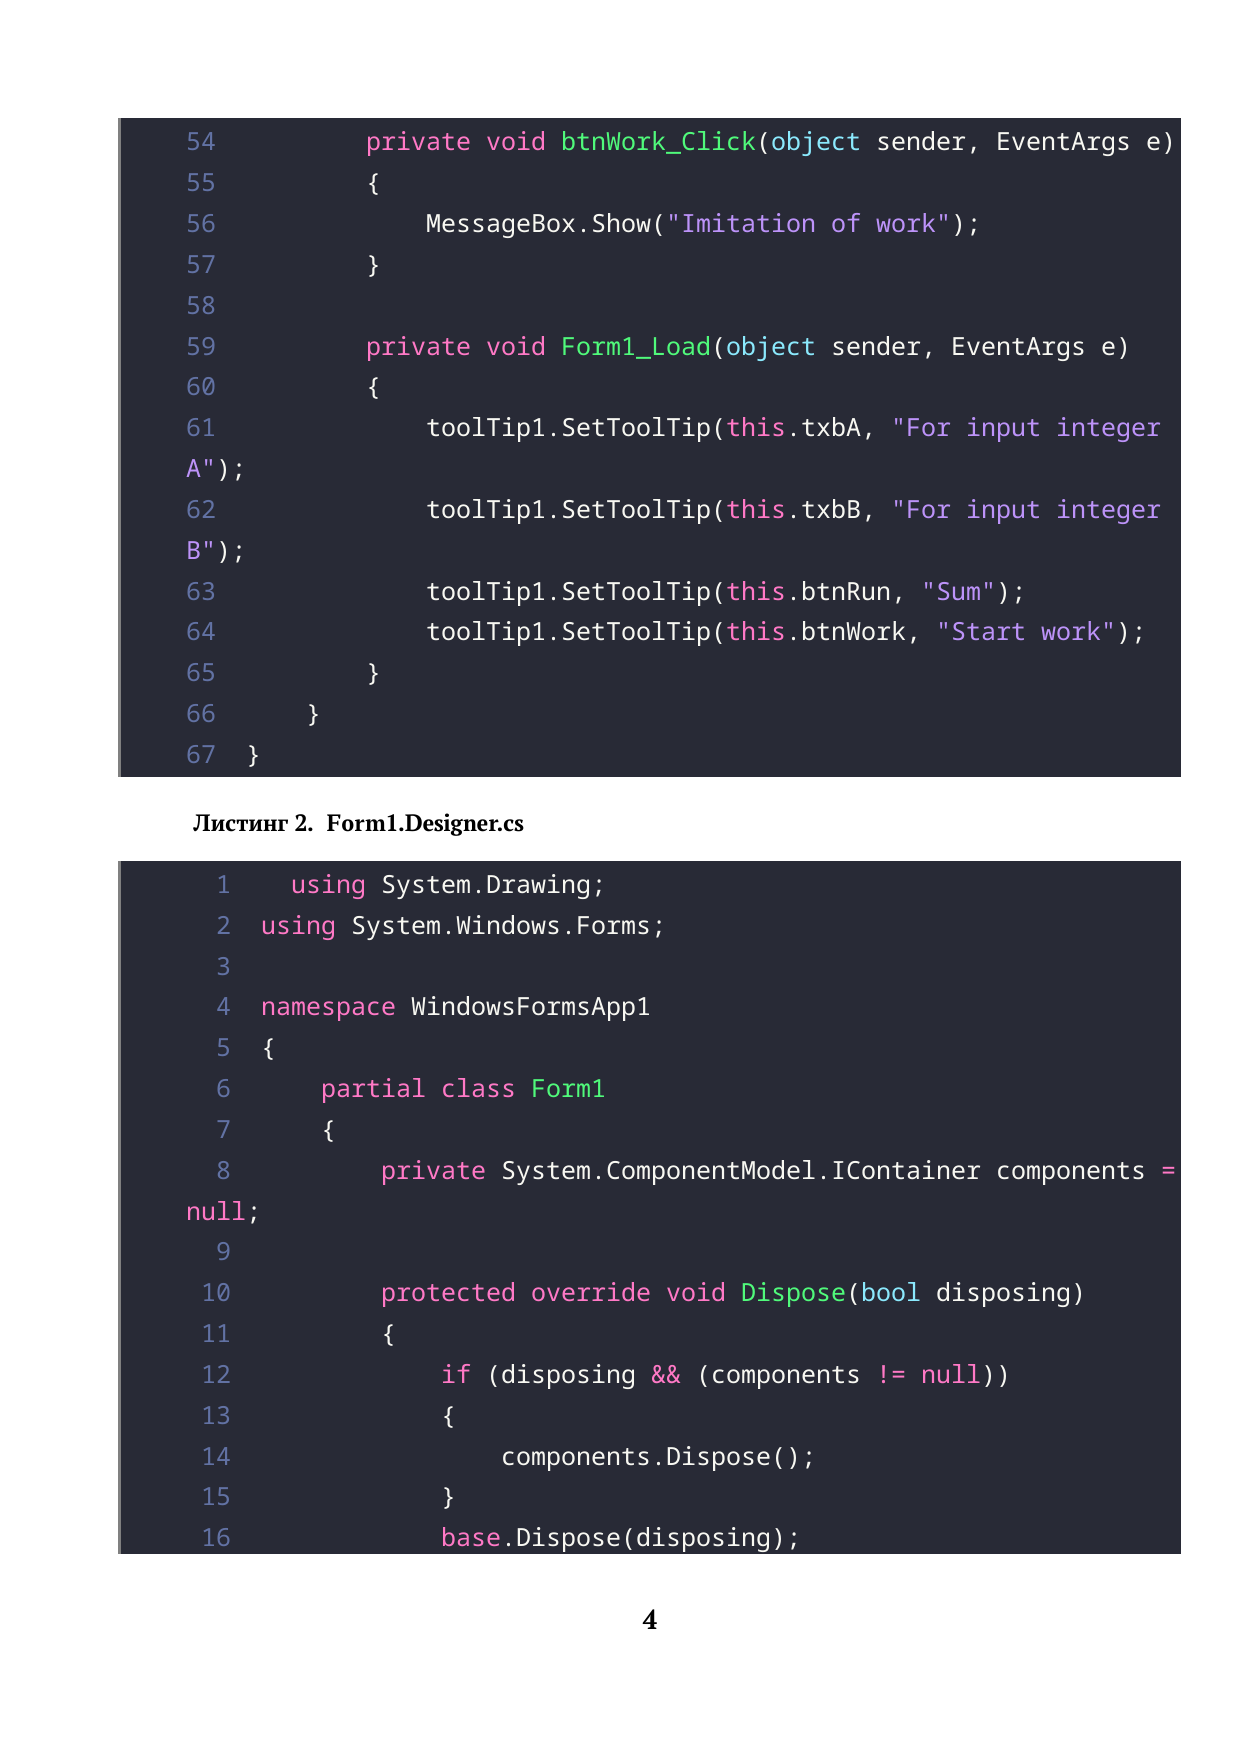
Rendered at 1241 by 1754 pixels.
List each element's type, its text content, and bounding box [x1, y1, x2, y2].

text 63 toolTip1.SetToolTip(this.btnRun, "Sum"); [121, 567, 1181, 607]
text 54 private void btnWork_Click(object sender, EventArgs e) [121, 118, 1181, 158]
text 62 toolTip1.SetToolTip(this.txbB, "For input integer B"); [121, 486, 1181, 566]
text 16 base.Dispose(disposing); [121, 1514, 1181, 1554]
text 64 toolTip1.SetToolTip(this.btnWork, "Start work"); [121, 608, 1181, 648]
text 61 toolTip1.SetToolTip(this.txbA, "For input integer A"); [121, 404, 1181, 485]
text 55 { [121, 159, 1181, 199]
text 10 protected override void Dispose(bool disposing) [121, 1269, 1181, 1309]
text 8 private System.ComponentModel.IContainer components = null; [121, 1146, 1181, 1227]
text 2 using System.Windows.Forms; [121, 901, 1181, 941]
text 3 [121, 942, 1181, 982]
text 66 } [121, 690, 1181, 730]
text 6 partial class Form1 [121, 1065, 1181, 1105]
text 67 } [121, 731, 1181, 777]
text 15 } [121, 1473, 1181, 1513]
text 1 using System.Drawing; [121, 861, 1181, 901]
text 14 components.Dispose(); [121, 1432, 1181, 1472]
text 65 } [121, 649, 1181, 689]
text 5 { [121, 1024, 1181, 1064]
text 60 { [121, 363, 1181, 403]
text Листинг 2. Form1.Designer.cs [118, 808, 1181, 836]
text 58 [121, 281, 1181, 321]
text 56 MessageBox.Show("Imitation of work"); [121, 200, 1181, 240]
text 57 } [121, 241, 1181, 281]
text 13 { [121, 1391, 1181, 1431]
text 7 { [121, 1106, 1181, 1146]
text 12 if (disposing && (components != null)) [121, 1351, 1181, 1391]
text 59 private void Form1_Load(object sender, EventArgs e) [121, 322, 1181, 362]
text 4 namespace WindowsFormsApp1 [121, 983, 1181, 1023]
text 11 { [121, 1310, 1181, 1350]
text 9 [121, 1228, 1181, 1268]
